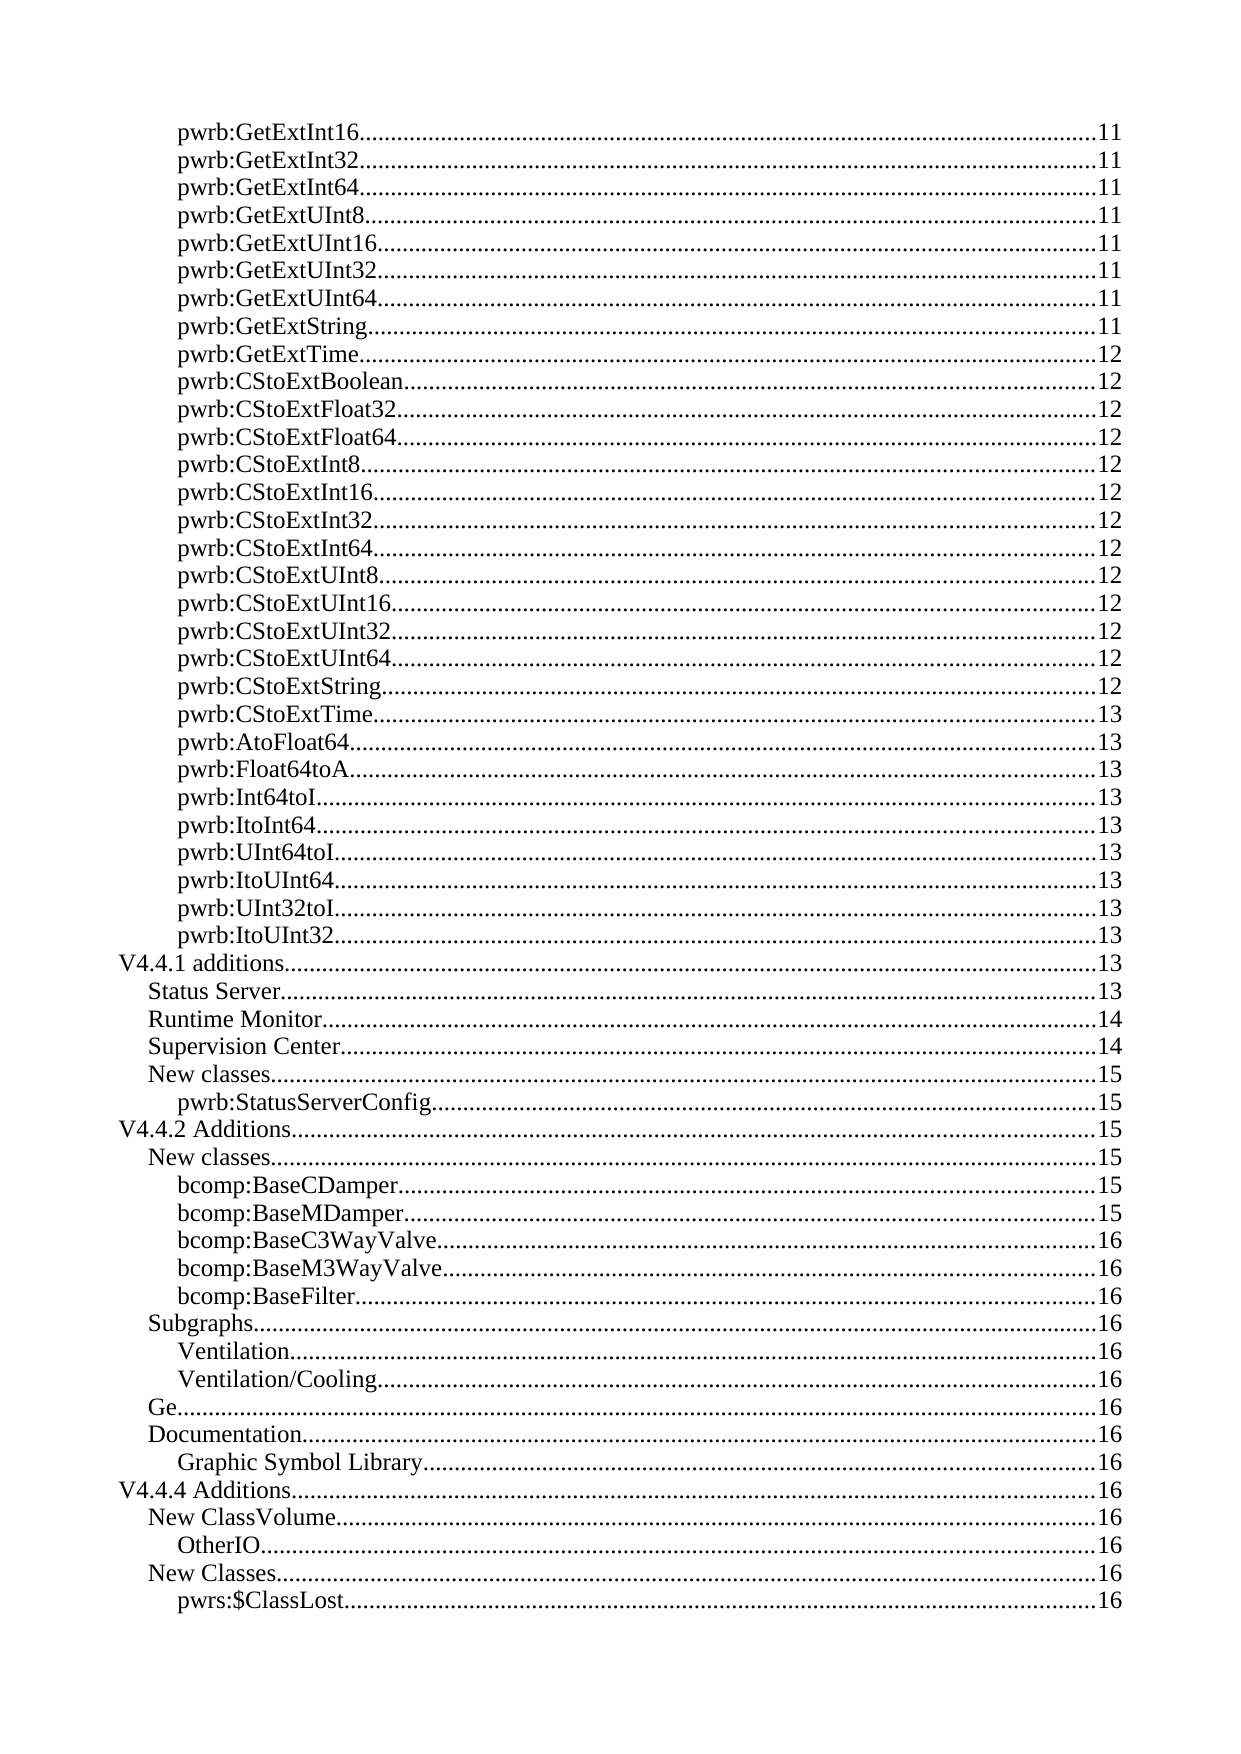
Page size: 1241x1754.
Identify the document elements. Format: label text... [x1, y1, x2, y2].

text pwrb:CStoExtBoolean 12 [177, 367, 1122, 395]
text pwrb:GetExtTime 12 [177, 340, 1122, 367]
text New Classes 16 [148, 1559, 1122, 1587]
text pwrb:Int64toI 13 [177, 783, 1122, 811]
text pwrb:GetExtUInt8 11 [177, 201, 1122, 229]
text Ventilation/Cooling 16 [177, 1365, 1122, 1393]
text pwrb:CStoExtInt32 12 [177, 506, 1122, 534]
text pwrb:GetExtInt64 11 [177, 173, 1122, 201]
text Subgraphs 16 [148, 1309, 1122, 1337]
text pwrb:CStoExtUInt32 12 [177, 617, 1122, 644]
text pwrb:GetExtUInt32 11 [177, 257, 1122, 284]
text Graphic Symbol Library 16 [177, 1448, 1122, 1476]
text pwrb:Float64toA 13 [177, 755, 1122, 783]
text pwrb:CStoExtTime 13 [177, 700, 1122, 728]
text bcomp:BaseFilter 16 [177, 1282, 1122, 1309]
text pwrb:UInt32toI 13 [177, 894, 1122, 922]
text Ge 16 [148, 1393, 1122, 1420]
text pwrs:$ClassLost 16 [177, 1587, 1122, 1614]
text New ClassVolume 16 [148, 1503, 1122, 1531]
text pwrb:AtoFloat64 13 [177, 728, 1122, 755]
text pwrb:UInt64toI 13 [177, 838, 1122, 866]
text pwrb:CStoExtInt8 12 [177, 451, 1122, 478]
text Status Server 13 [148, 977, 1122, 1005]
text pwrb:CStoExtUInt64 12 [177, 644, 1122, 672]
text pwrb:ItoUInt32 13 [177, 922, 1122, 949]
text pwrb:CStoExtInt16 12 [177, 478, 1122, 506]
text Supervision Center 14 [148, 1032, 1122, 1060]
text V4.4.2 Additions 15 [118, 1116, 1122, 1143]
text Ventilation 16 [177, 1337, 1122, 1365]
text bcomp:BaseCDamper 15 [177, 1171, 1122, 1199]
text pwrb:CStoExtString 12 [177, 672, 1122, 700]
text pwrb:CStoExtFloat64 12 [177, 423, 1122, 451]
text pwrb:GetExtInt32 11 [177, 146, 1122, 173]
text bcomp:BaseC3WayValve 16 [177, 1226, 1122, 1254]
text pwrb:CStoExtUInt16 12 [177, 589, 1122, 617]
text Runtime Monitor 14 [148, 1005, 1122, 1032]
text pwrb:CStoExtInt64 12 [177, 534, 1122, 561]
text pwrb:ItoUInt64 13 [177, 866, 1122, 894]
text pwrb:GetExtInt16 11 [177, 118, 1122, 146]
text pwrb:GetExtUInt16 11 [177, 229, 1122, 257]
text V4.4.1 additions 13 [118, 949, 1122, 977]
text pwrb:CStoExtFloat32 12 [177, 395, 1122, 423]
text V4.4.4 Additions 16 [118, 1476, 1122, 1503]
text pwrb:CStoExtUInt8 12 [177, 561, 1122, 589]
text bcomp:BaseM3WayValve 16 [177, 1254, 1122, 1282]
text pwrb:StatusServerConfig 15 [177, 1088, 1122, 1116]
text OtherIO 16 [177, 1531, 1122, 1559]
text pwrb:GetExtString 11 [177, 312, 1122, 340]
text New classes 15 [148, 1143, 1122, 1171]
text pwrb:ItoInt64 13 [177, 811, 1122, 838]
text pwrb:GetExtUInt64 11 [177, 284, 1122, 312]
text bcomp:BaseMDamper 15 [177, 1199, 1122, 1226]
text New classes 15 [148, 1060, 1122, 1088]
text Documentation 16 [148, 1420, 1122, 1448]
